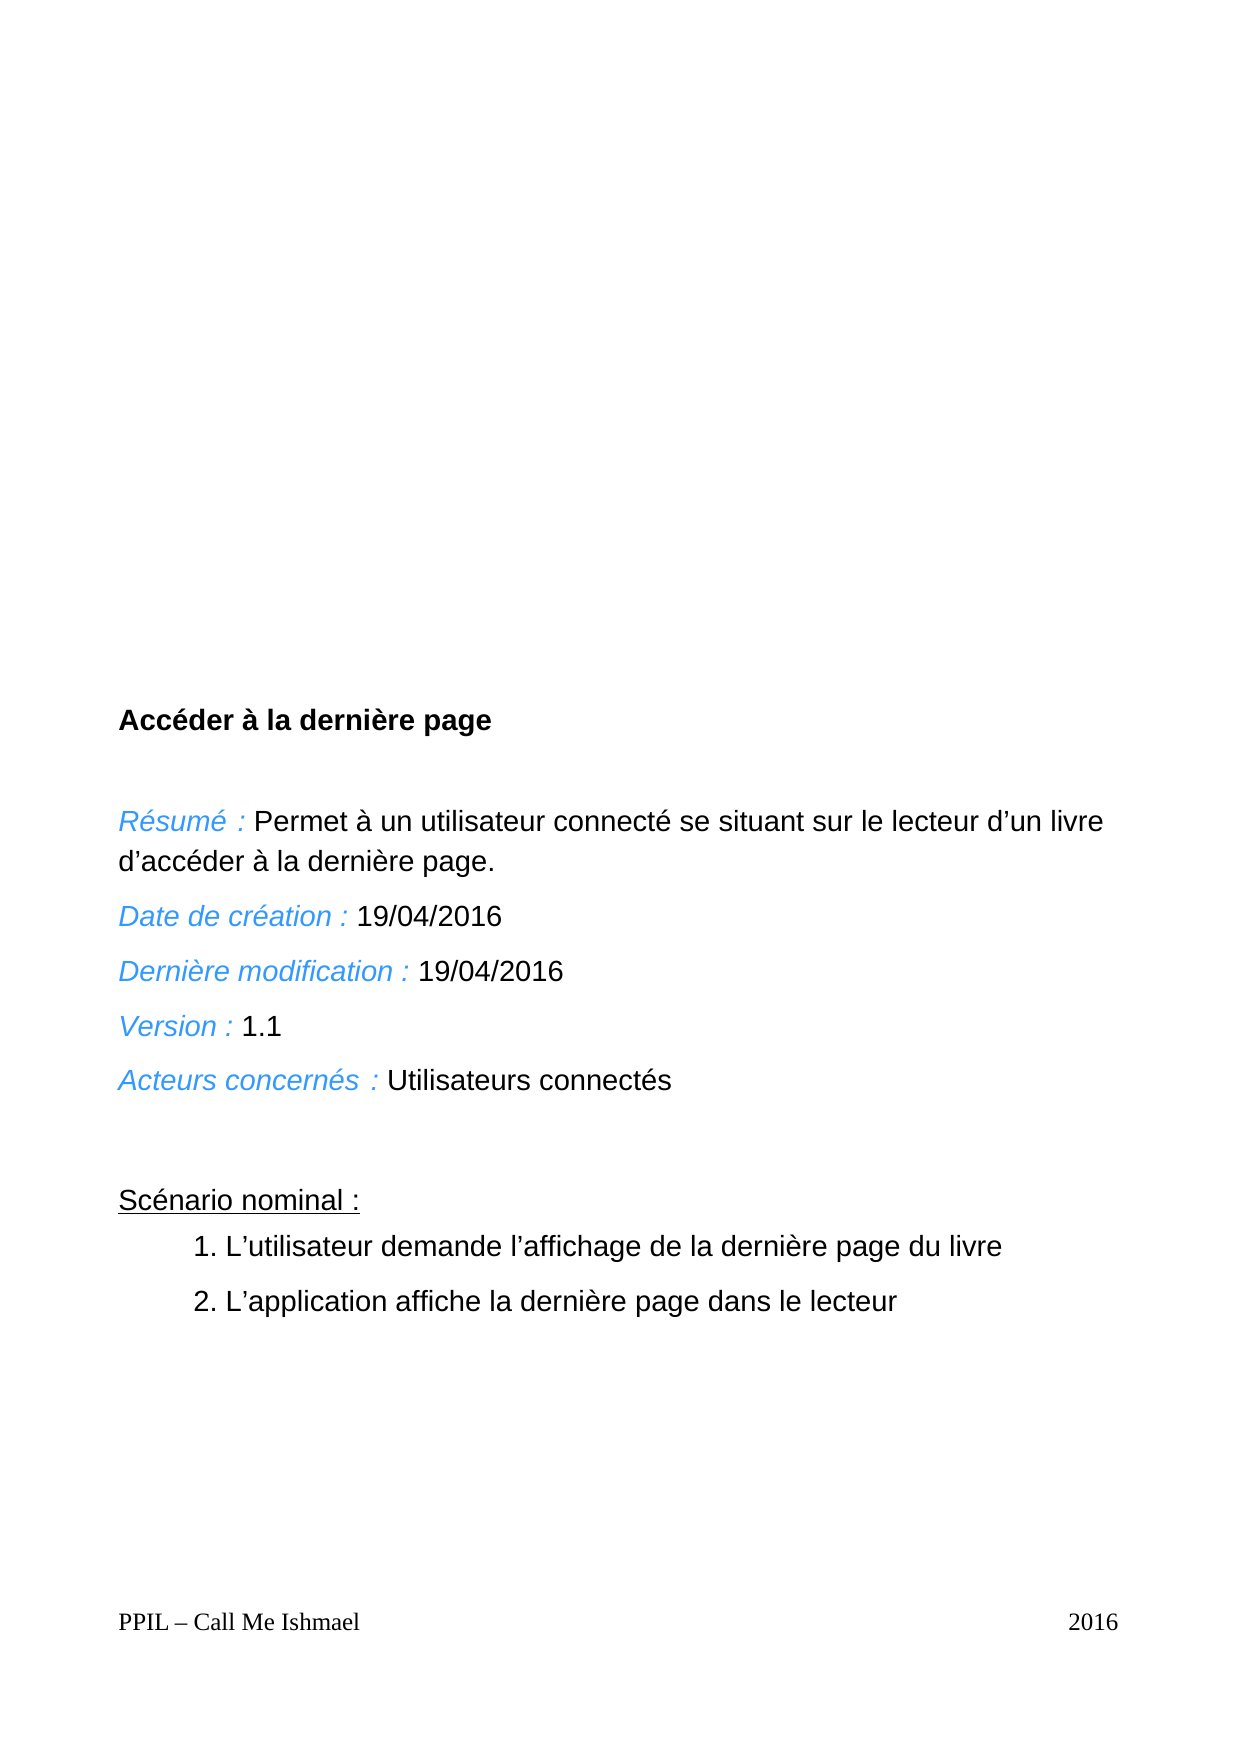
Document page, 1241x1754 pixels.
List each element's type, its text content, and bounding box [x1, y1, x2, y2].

text 2. L’application affiche la dernière page dans le lecteur [118, 1284, 1122, 1318]
text Acteurs concernés : Utilisateurs connectés [118, 1063, 1122, 1097]
text Date de création : 19/04/2016 [118, 899, 1122, 932]
subtitle Scénario nominal : [118, 1183, 1122, 1217]
text Dernière modification : 19/04/2016 [118, 954, 1122, 987]
subtitle Accéder à la dernière page [118, 703, 1122, 737]
text Version : 1.1 [118, 1008, 1122, 1042]
text 1. L’utilisateur demande l’affichage de la dernière page du livre [118, 1229, 1122, 1263]
text Résumé : Permet à un utilisateur connecté se situant sur le lecteur d’un livre d’accéder à la dernière page. [118, 804, 1122, 878]
